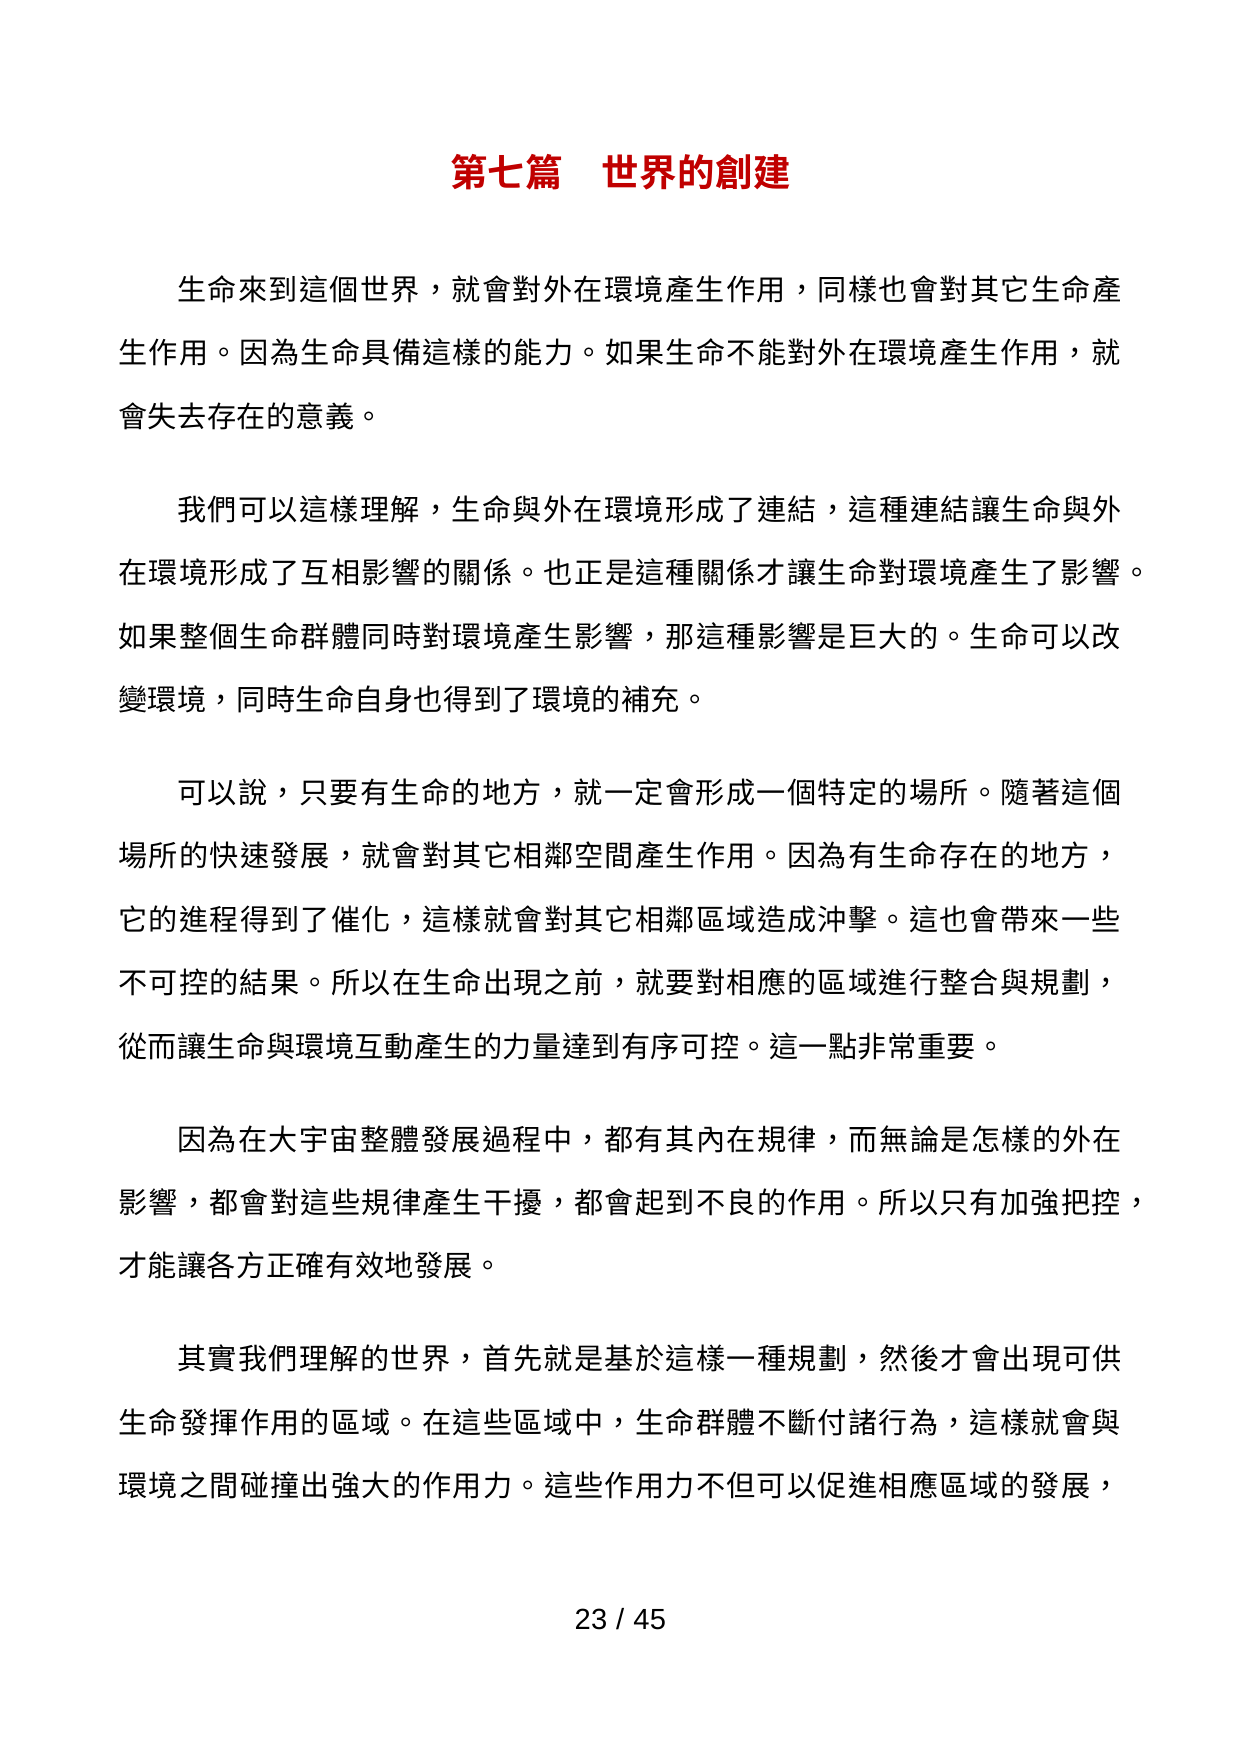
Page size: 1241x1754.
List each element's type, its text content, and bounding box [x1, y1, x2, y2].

text 其實我們理解的世界，首先就是基於這樣一種規劃，然後才會出現可供生命發揮作用的區域。在這些區域中，生命群體不斷付諸行為，這樣就會與環境之間碰撞出強大的作用力。這些作用力不但可以促進相應區域的發展， [118, 1336, 1122, 1505]
subtitle 第七篇 世界的創建 [118, 143, 1122, 197]
text 因為在大宇宙整體發展過程中，都有其內在規律，而無論是怎樣的外在影響，都會對這些規律產生干擾，都會起到不良的作用。所以只有加強把控，才能讓各方正確有效地發展。 [118, 1116, 1122, 1285]
text 生命來到這個世界，就會對外在環境產生作用，同樣也會對其它生命產生作用。因為生命具備這樣的能力。如果生命不能對外在環境產生作用，就會失去存在的意義。 [118, 266, 1122, 436]
text 可以說，只要有生命的地方，就一定會形成一個特定的場所。隨著這個場所的快速發展，就會對其它相鄰空間產生作用。因為有生命存在的地方，它的進程得到了催化，這樣就會對其它相鄰區域造成沖擊。這也會帶來一些不可控的結果。所以在生命出現之前，就要對相應的區域進行整合與規劃，從而讓生命與環境互動產生的力量達到有序可控。這一點非常重要。 [118, 769, 1122, 1066]
text 我們可以這樣理解，生命與外在環境形成了連結，這種連結讓生命與外在環境形成了互相影響的關係。也正是這種關係才讓生命對環境產生了影響。如果整個生命群體同時對環境產生影響，那這種影響是巨大的。生命可以改變環境，同時生命自身也得到了環境的補充。 [118, 486, 1122, 719]
